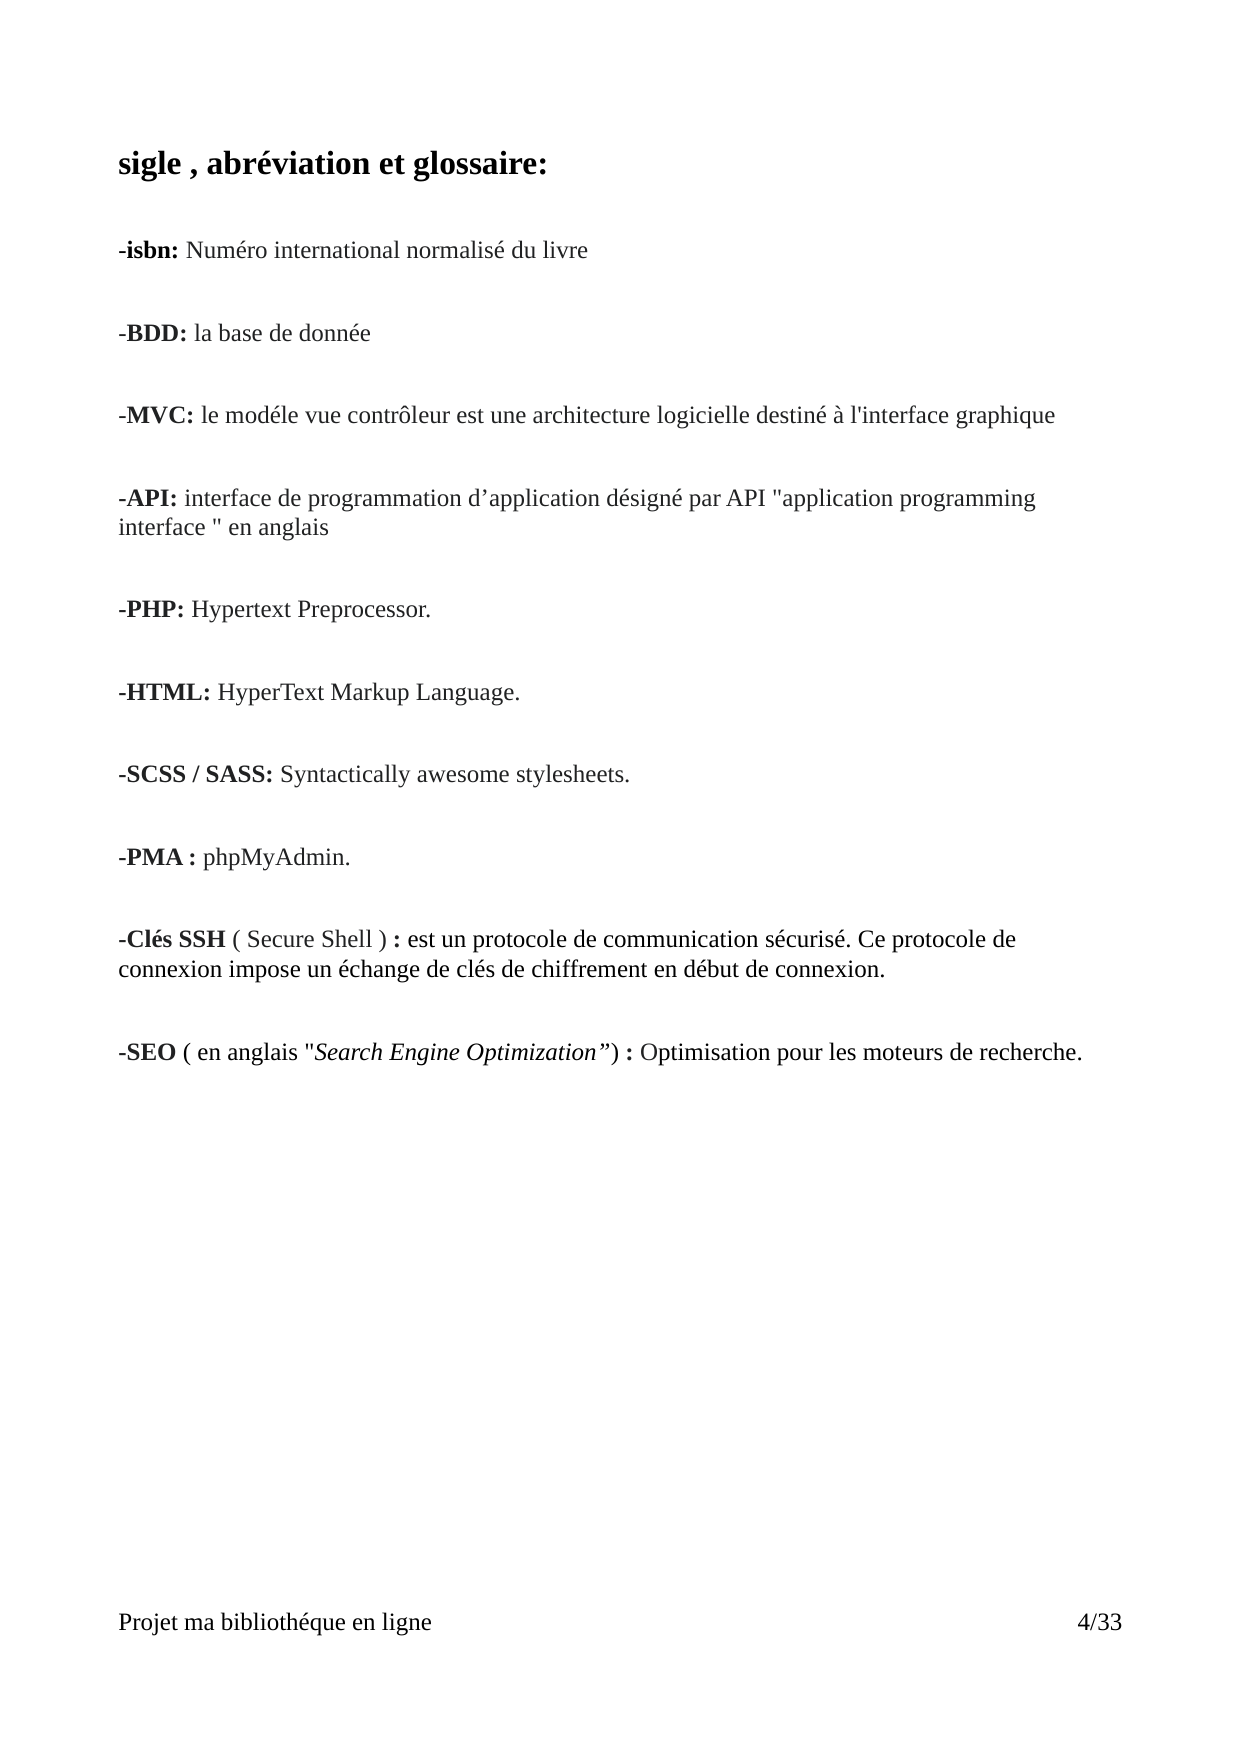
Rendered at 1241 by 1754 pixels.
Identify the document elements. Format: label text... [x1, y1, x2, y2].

text -isbn: Numéro international normalisé du livre [118, 236, 1122, 264]
text -PMA : phpMyAdmin. [118, 842, 1122, 871]
text -BDD: la base de donnée [118, 318, 1122, 347]
text -SCSS / SASS: Syntactically awesome stylesheets. [118, 759, 1122, 788]
text -API: interface de programmation d’application désigné par API "application programming interface " en anglais [118, 483, 1122, 541]
text -HTML: HyperText Markup Language. [118, 677, 1122, 706]
subtitle sigle , abréviation et glossaire: [118, 143, 1122, 182]
text -PHP: Hypertext Preprocessor. [118, 594, 1122, 623]
text -Clés SSH ( Secure Shell ) : est un protocole de communication sécurisé. Ce protocole de connexion impose un échange de clés de chiffrement en début de connexion. [118, 924, 1122, 983]
text -MVC: le modéle vue contrôleur est une architecture logicielle destiné à l'interface graphique [118, 401, 1122, 429]
text -SEO ( en anglais "Search Engine Optimization”) : Optimisation pour les moteurs de recherche. [118, 1037, 1122, 1065]
